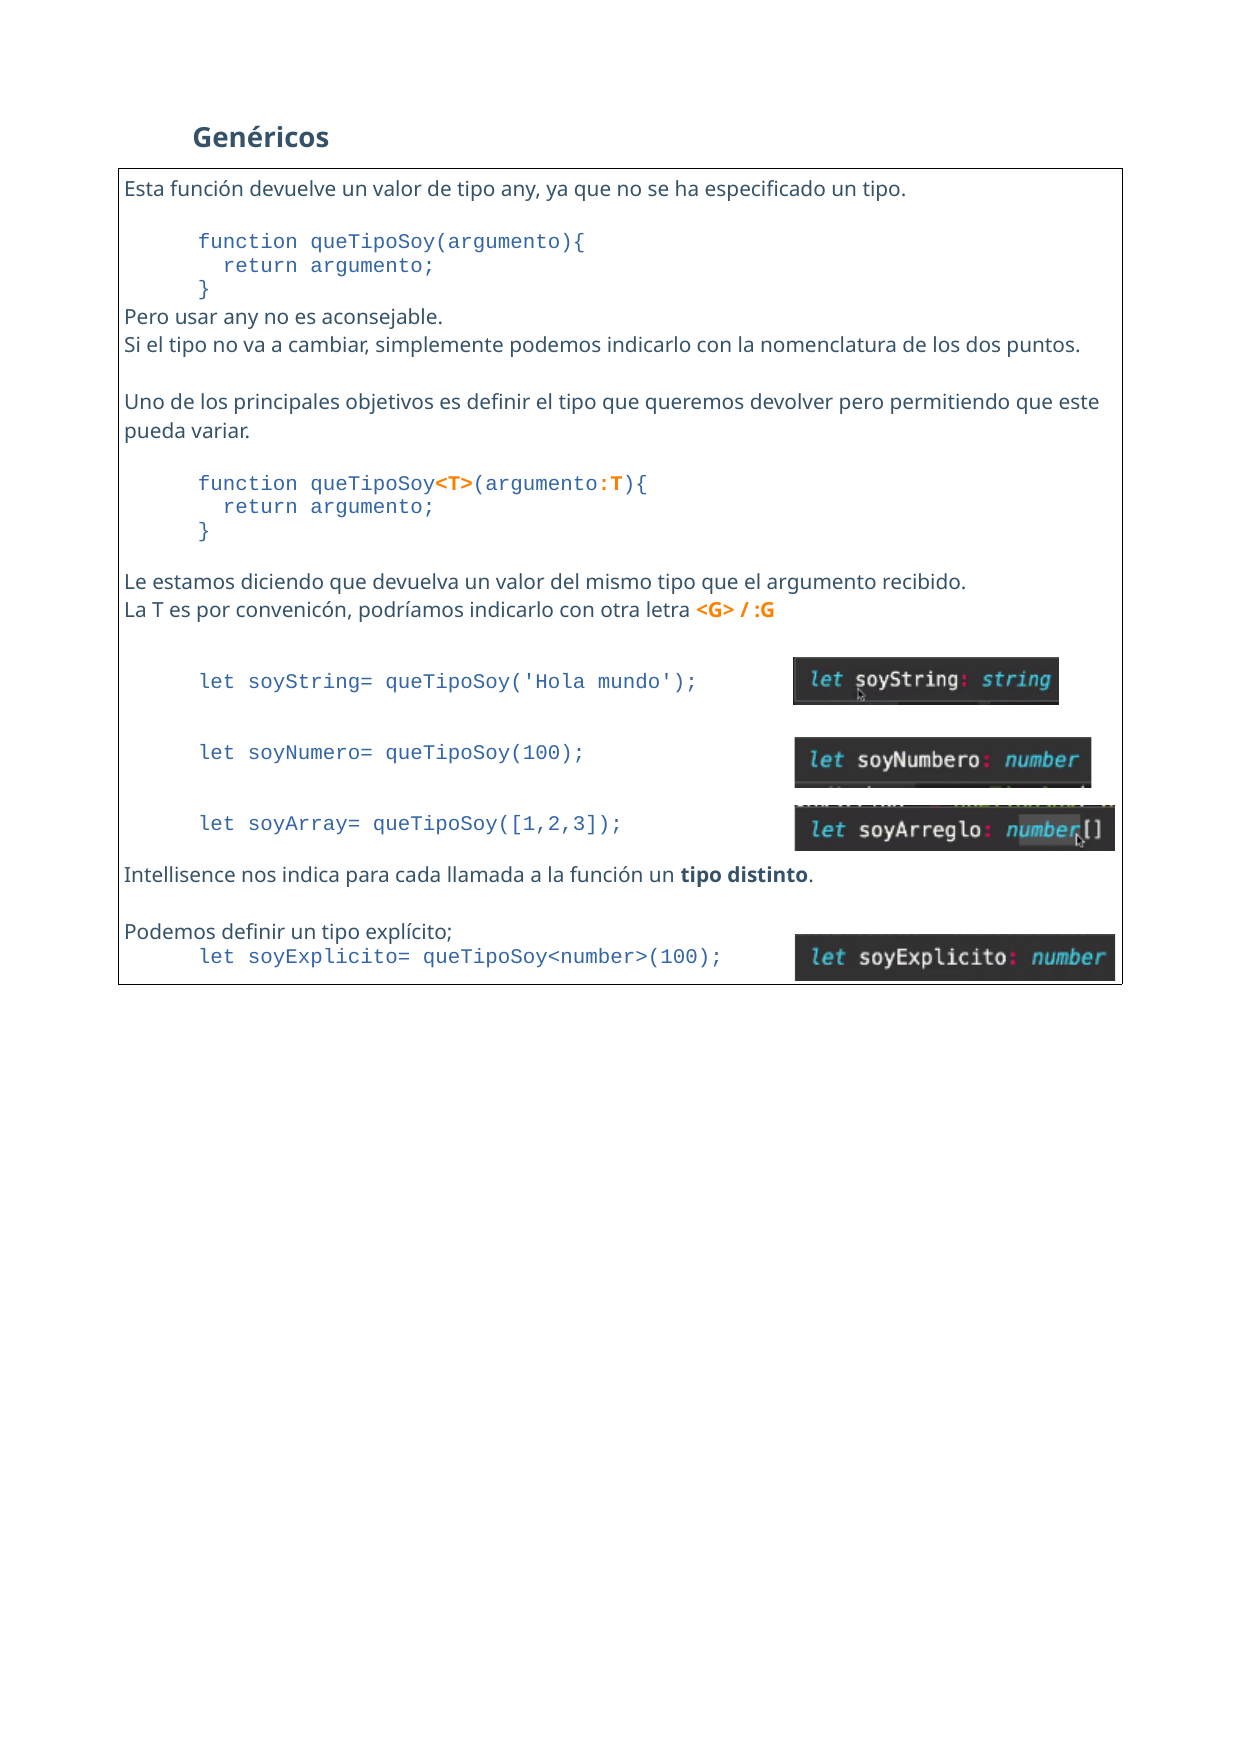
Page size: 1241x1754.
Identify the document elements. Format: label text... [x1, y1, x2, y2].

picture [794, 737, 1092, 788]
picture [794, 805, 1115, 851]
table_header Esta función devuelve un valor de tipo any, ya que no se ha especificado un tipo. function queTipoSoy(argumento){ return argumento; } Pero usar any no es aconsejable. Si el tipo no va a cambiar, simplemente podemos indicarlo con la nomenclatura de los dos puntos. Uno de los principales objetivos es definir el tipo que queremos devolver pero permitiendo que este pueda variar. function queTipoSoy<T>(argumento:T){ return argumento; } Le estamos diciendo que devuelva un valor del mismo tipo que el argumento recibido. La T es por convenicón, podríamos indicarlo con otra letra <G> / :G let soyString= queTipoSoy('Hola mundo'); let soyNumero= queTipoSoy(100); let soyArray= queTipoSoy([1,2,3]); Intellisence nos indica para cada llamada a la función un tipo distinto. Podemos definir un tipo explícito; let soyExplicito= queTipoSoy<number>(100); [119, 169, 1122, 983]
picture [793, 657, 1059, 705]
subtitle Genéricos [118, 118, 1122, 156]
picture [794, 934, 1116, 981]
